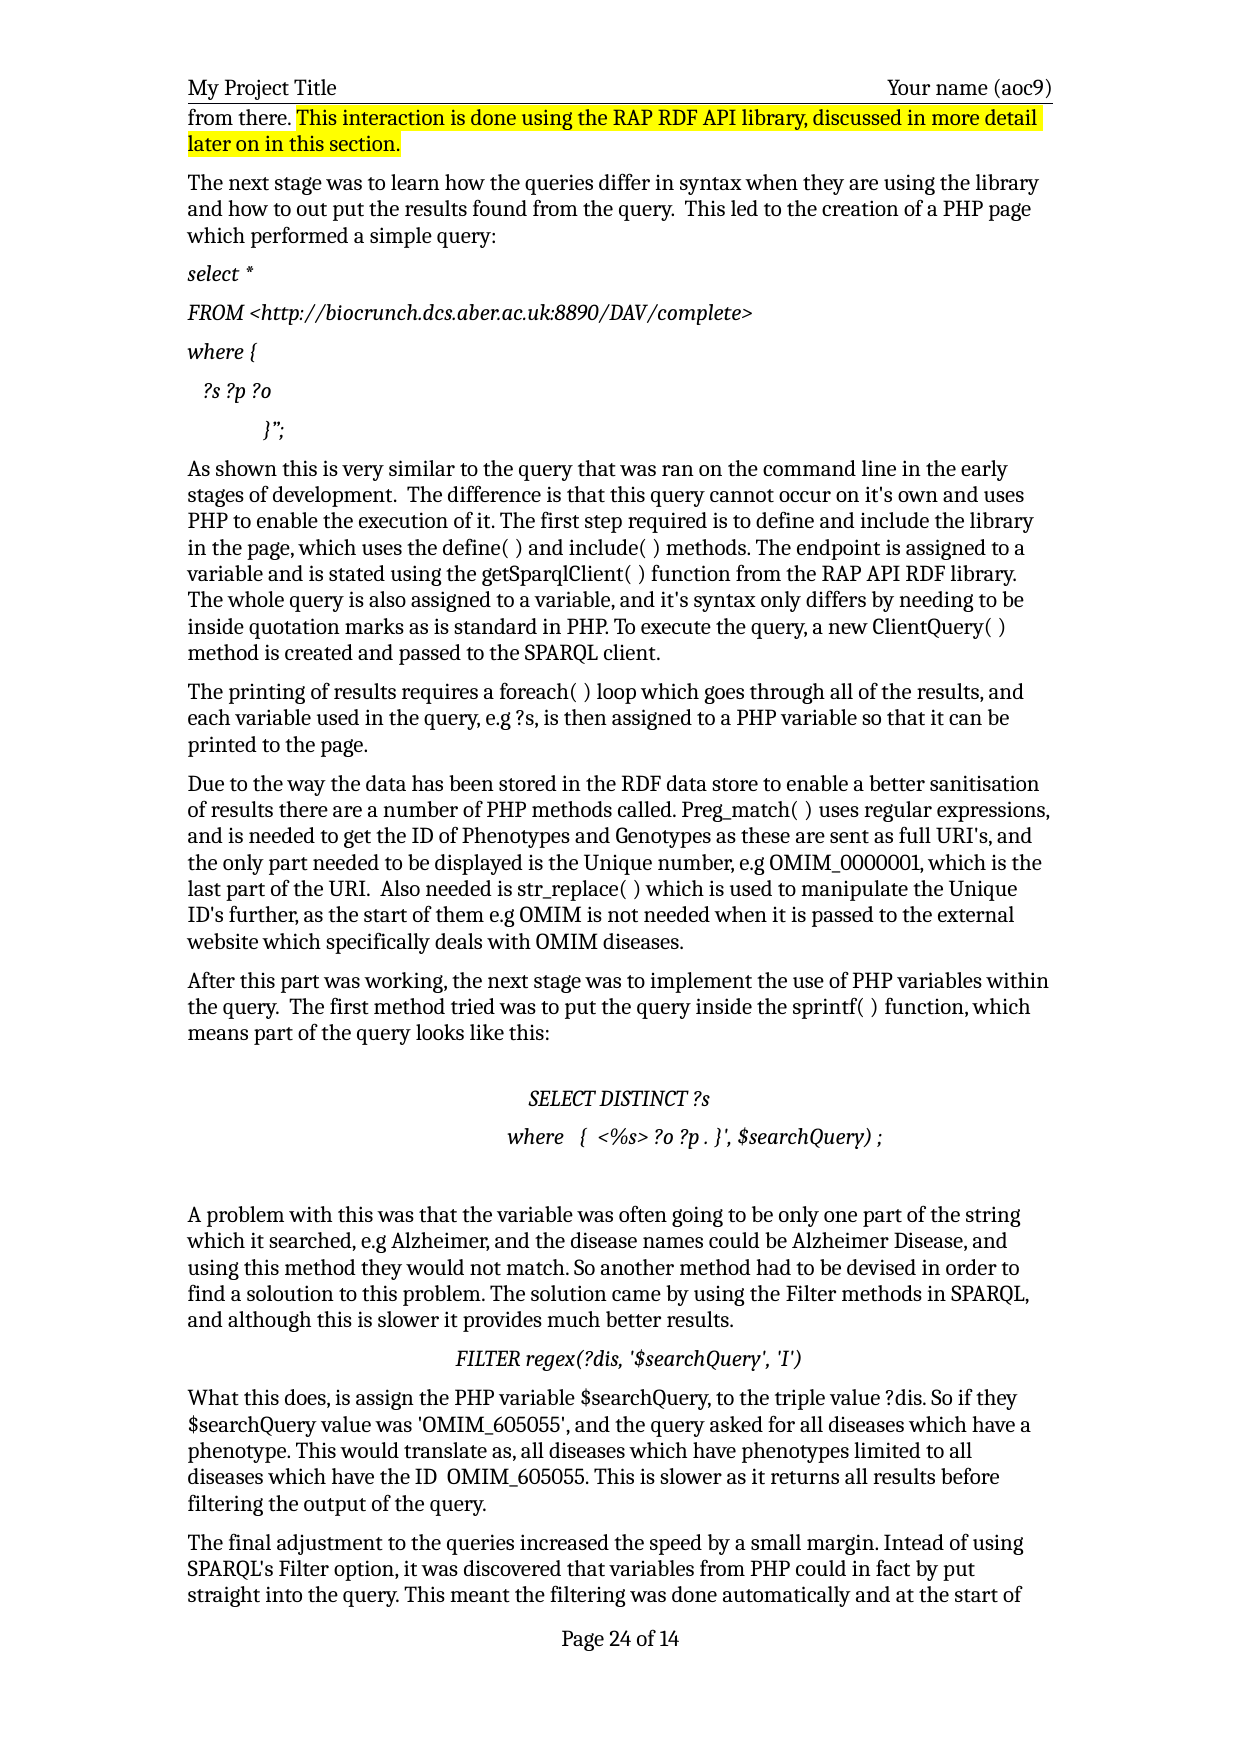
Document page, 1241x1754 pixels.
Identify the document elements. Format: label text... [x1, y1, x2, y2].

text The next stage was to learn how the queries differ in syntax when they are using the library and how to out put the results found from the query. This led to the creation of a PHP page which performed a simple query: [187, 170, 1053, 249]
text A problem with this was that the variable was often going to be only one part of the string which it searched, e.g Alzheimer, and the disease names could be Alzheimer Disease, and using this method they would not match. So another method had to be devised in order to find a soloution to this problem. The solution came by using the Filter methods in SPARQL, and although this is slower it provides much better results. [187, 1202, 1053, 1334]
text select * [187, 261, 1053, 288]
text SELECT DISTINCT ?s [187, 1085, 1053, 1112]
text from there. This interaction is done using the RAP RDF API library, discussed in more detail later on in this section. [187, 104, 1053, 157]
text where { <%s> ?o ?p . }', $searchQuery) ; [187, 1124, 1053, 1151]
text }”; [187, 417, 1053, 443]
text FILTER regex(?dis, '$searchQuery', 'I') [187, 1346, 1053, 1372]
text As shown this is very similar to the query that was ran on the command line in the early stages of development. The difference is that this query cannot occur on it's own and uses PHP to enable the execution of it. The first step required is to define and include the library in the page, which uses the define( ) and include( ) methods. The endpoint is assigned to a variable and is stated using the getSparqlClient( ) function from the RAP API RDF library. The whole query is also assigned to a variable, and it's syntax only differs by needing to be inside quotation marks as is standard in PHP. To execute the query, a new ClientQuery( ) method is created and passed to the SPARQL client. [187, 456, 1053, 666]
text FROM <http://biocrunch.dcs.aber.ac.uk:8890/DAV/complete> [187, 300, 1053, 326]
text What this does, is assign the PHP variable $searchQuery, to the triple value ?dis. So if they $searchQuery value was 'OMIM_605055', and the query asked for all diseases which have a phenotype. This would translate as, all diseases which have phenotypes limited to all diseases which have the ID OMIM_605055. This is slower as it returns all results before filtering the output of the query. [187, 1385, 1053, 1517]
text Due to the way the data has been stored in the RDF data store to enable a better sanitisation of results there are a number of PHP methods called. Preg_match( ) uses regular expressions, and is needed to get the ID of Phenotypes and Genotypes as these are sent as full URI's, and the only part needed to be displayed is the Unique number, e.g OMIM_0000001, which is the last part of the URI. Also needed is str_replace( ) which is used to manipulate the Unique ID's further, as the start of them e.g OMIM is not needed when it is passed to the external website which specifically deals with OMIM diseases. [187, 770, 1053, 955]
text After this part was working, the next stage was to implement the use of PHP variables within the query. The first method tried was to put the query inside the sprintf( ) function, which means part of the query looks like this: [187, 967, 1053, 1073]
text where { [187, 339, 1053, 365]
text The final adjustment to the queries increased the speed by a small margin. Intead of using SPARQL's Filter option, it was discovered that variables from PHP could in fact by put straight into the query. This meant the filtering was done automatically and at the start of [187, 1529, 1053, 1608]
text The printing of results requires a foreach( ) loop which goes through all of the results, and each variable used in the query, e.g ?s, is then assigned to a PHP variable so that it can be printed to the page. [187, 679, 1053, 758]
text ?s ?p ?o [187, 378, 1053, 404]
